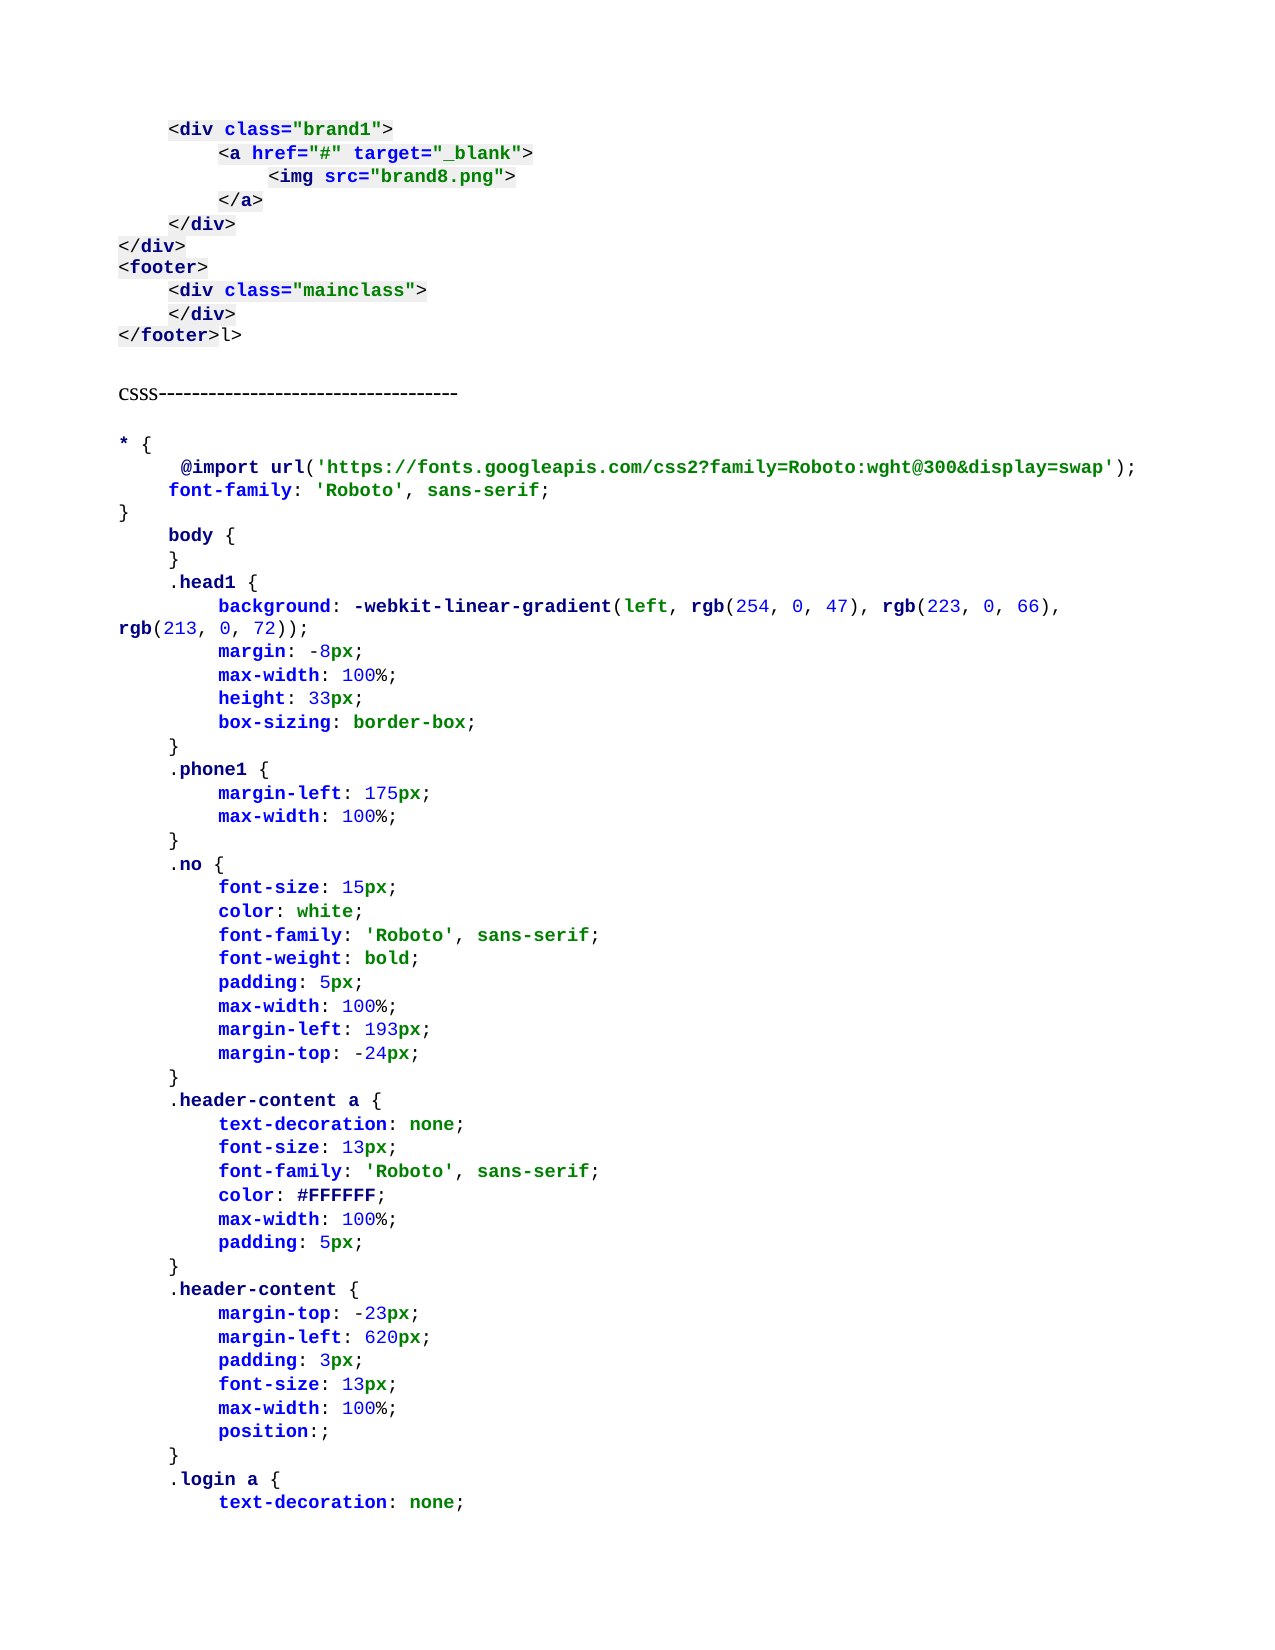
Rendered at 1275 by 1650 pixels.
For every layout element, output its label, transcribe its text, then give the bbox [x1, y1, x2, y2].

text max-width: 100%; [118, 995, 1157, 1018]
text max-width: 100%; [118, 664, 1157, 687]
text margin-top: -23px; [118, 1302, 1157, 1326]
text padding: 5px; [118, 971, 1157, 995]
text .head1 { [118, 571, 1157, 595]
text } [118, 829, 1157, 853]
text } [118, 548, 1157, 571]
text <div class="brand1"> [118, 118, 1157, 142]
text } [118, 1444, 1157, 1468]
text font-size: 15px; [118, 876, 1157, 900]
text margin-top: -24px; [118, 1042, 1157, 1066]
text </a> [118, 189, 1157, 213]
text } [118, 1255, 1157, 1278]
text } [118, 734, 1157, 758]
text * { [118, 434, 1157, 456]
text csss------------------------------------ [118, 377, 1157, 406]
text margin-left: 175px; [118, 782, 1157, 806]
text } [118, 1066, 1157, 1089]
text </footer>l> [118, 326, 1157, 347]
text <div class="mainclass"> [118, 279, 1157, 302]
text </div> [118, 236, 1157, 258]
text .header-content { [118, 1278, 1157, 1302]
text body { [118, 524, 1157, 548]
text padding: 5px; [118, 1231, 1157, 1255]
text font-family: 'Roboto', sans-serif; [118, 479, 1157, 503]
text font-family: 'Roboto', sans-serif; [118, 1160, 1157, 1184]
text color: white; [118, 900, 1157, 924]
text text-decoration: none; [118, 1113, 1157, 1137]
text background: -webkit-linear-gradient(left, rgb(254, 0, 47), rgb(223, 0, 66), rgb(213, 0, 72)); [118, 595, 1157, 640]
text </div> [118, 213, 1157, 236]
text .header-content a { [118, 1089, 1157, 1113]
text margin: -8px; [118, 640, 1157, 664]
text height: 33px; [118, 687, 1157, 711]
text font-family: 'Roboto', sans-serif; [118, 924, 1157, 947]
text } [118, 503, 1157, 524]
text font-size: 13px; [118, 1373, 1157, 1397]
text max-width: 100%; [118, 1397, 1157, 1420]
text font-size: 13px; [118, 1137, 1157, 1160]
text color: #FFFFFF; [118, 1184, 1157, 1207]
text .login a { [118, 1468, 1157, 1491]
text margin-left: 193px; [118, 1018, 1157, 1042]
text max-width: 100%; [118, 1207, 1157, 1231]
text .phone1 { [118, 758, 1157, 782]
text <img src="brand8.png"> [118, 165, 1157, 189]
text margin-left: 620px; [118, 1326, 1157, 1349]
text </div> [118, 302, 1157, 326]
text <footer> [118, 258, 1157, 279]
text @import url('https://fonts.googleapis.com/css2?family=Roboto:wght@300&display=swap'); [118, 456, 1157, 479]
text box-sizing: border-box; [118, 711, 1157, 734]
text font-weight: bold; [118, 947, 1157, 971]
text <a href="#" target="_blank"> [118, 142, 1157, 165]
text text-decoration: none; [118, 1491, 1157, 1515]
text .no { [118, 853, 1157, 876]
text max-width: 100%; [118, 806, 1157, 829]
text position:; [118, 1420, 1157, 1444]
text padding: 3px; [118, 1349, 1157, 1373]
